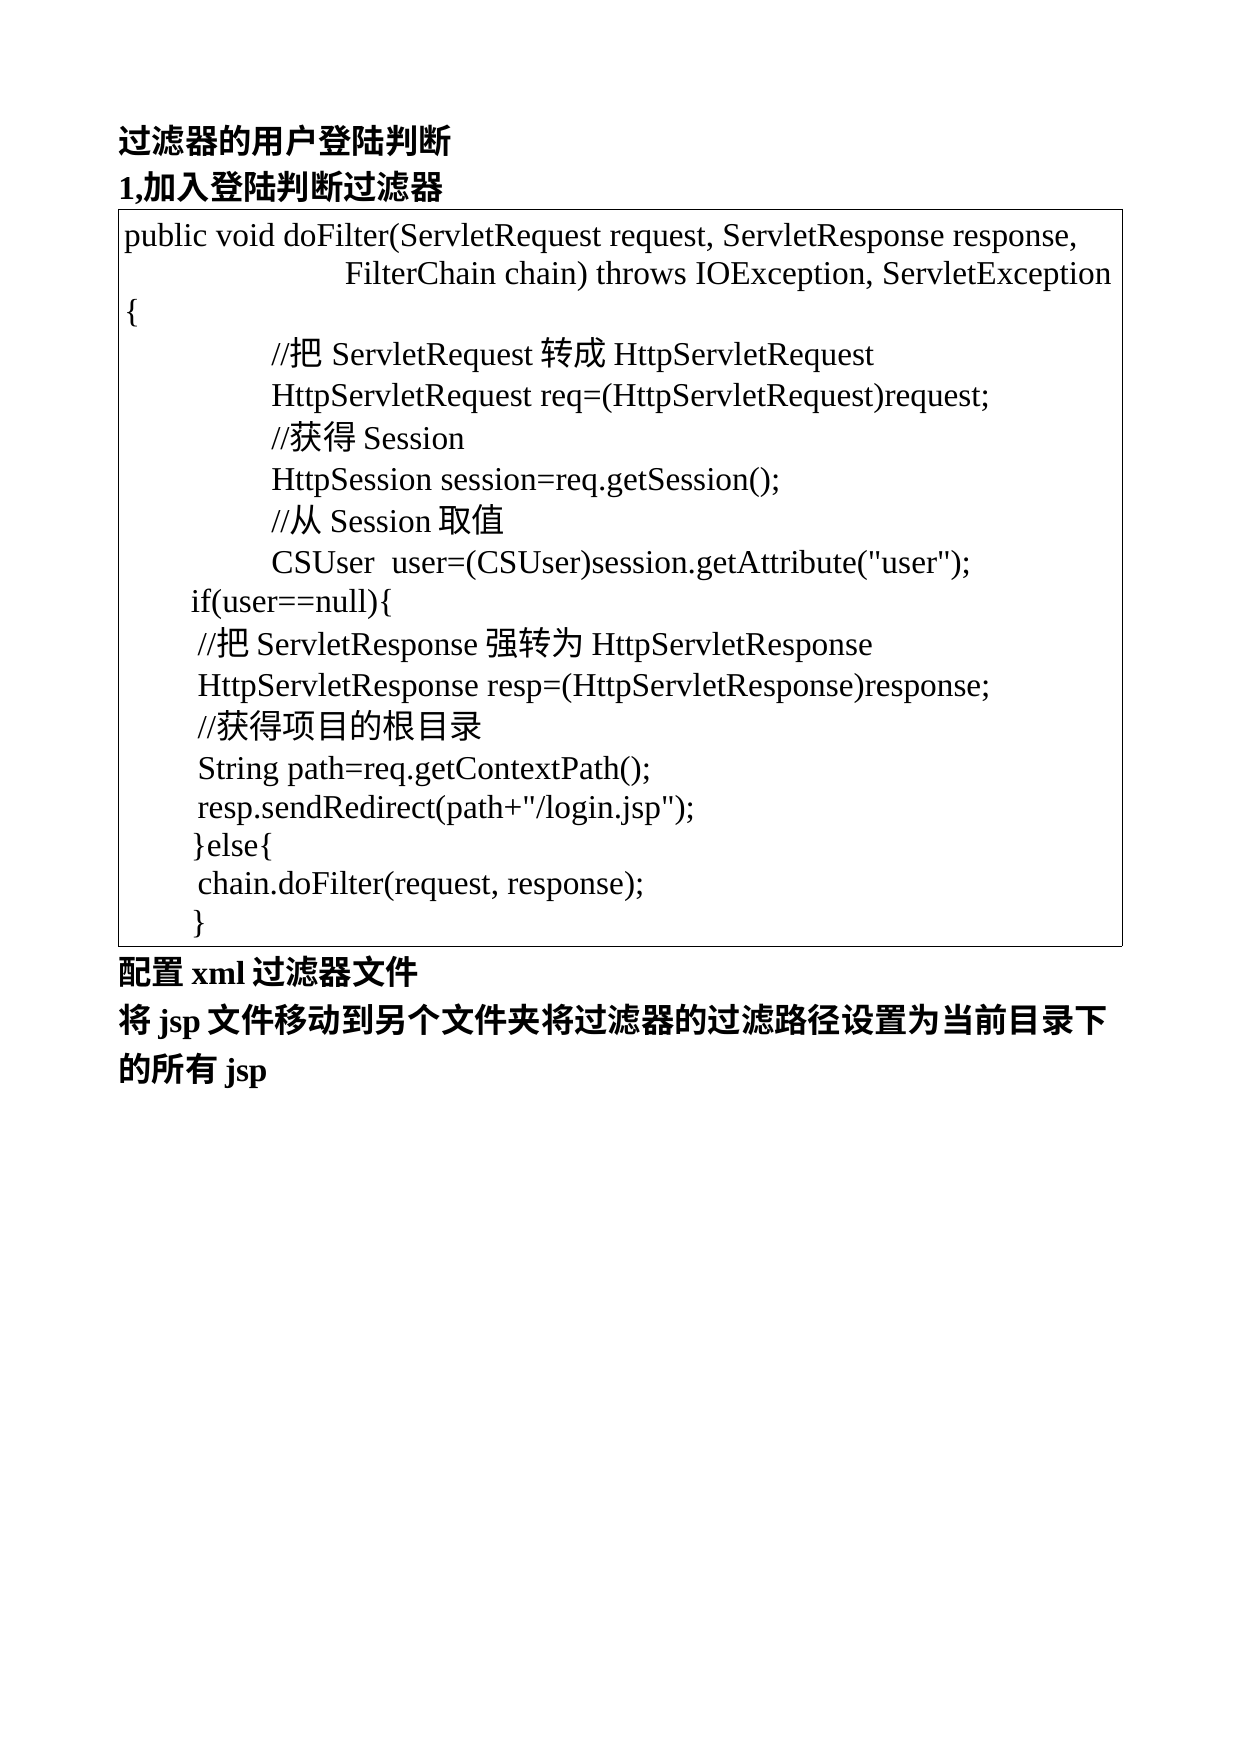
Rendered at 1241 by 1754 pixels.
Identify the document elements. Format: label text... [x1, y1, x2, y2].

text 将jsp文件移动到另个文件夹将过滤器的过滤路径设置为当前目录下的所有jsp [118, 994, 1122, 1091]
table_header public void doFilter(ServletRequest request, ServletResponse response, FilterChain chain) throws IOException, ServletException { //把 ServletRequest转成HttpServletRequest HttpServletRequest req=(HttpServletRequest)request; //获得Session HttpSession session=req.getSession(); //从Session取值 CSUser user=(CSUser)session.getAttribute("user"); if(user==null){ //把ServletResponse强转为HttpServletResponse HttpServletResponse resp=(HttpServletResponse)response; //获得项目的根目录 String path=req.getContextPath(); resp.sendRedirect(path+"/login.jsp"); }else{ chain.doFilter(request, response); } [119, 210, 1122, 946]
text 过滤器的用户登陆判断 [118, 118, 1122, 163]
text 配置xml过滤器文件 [118, 947, 1122, 994]
text 1,加入登陆判断过滤器 [118, 163, 1122, 209]
